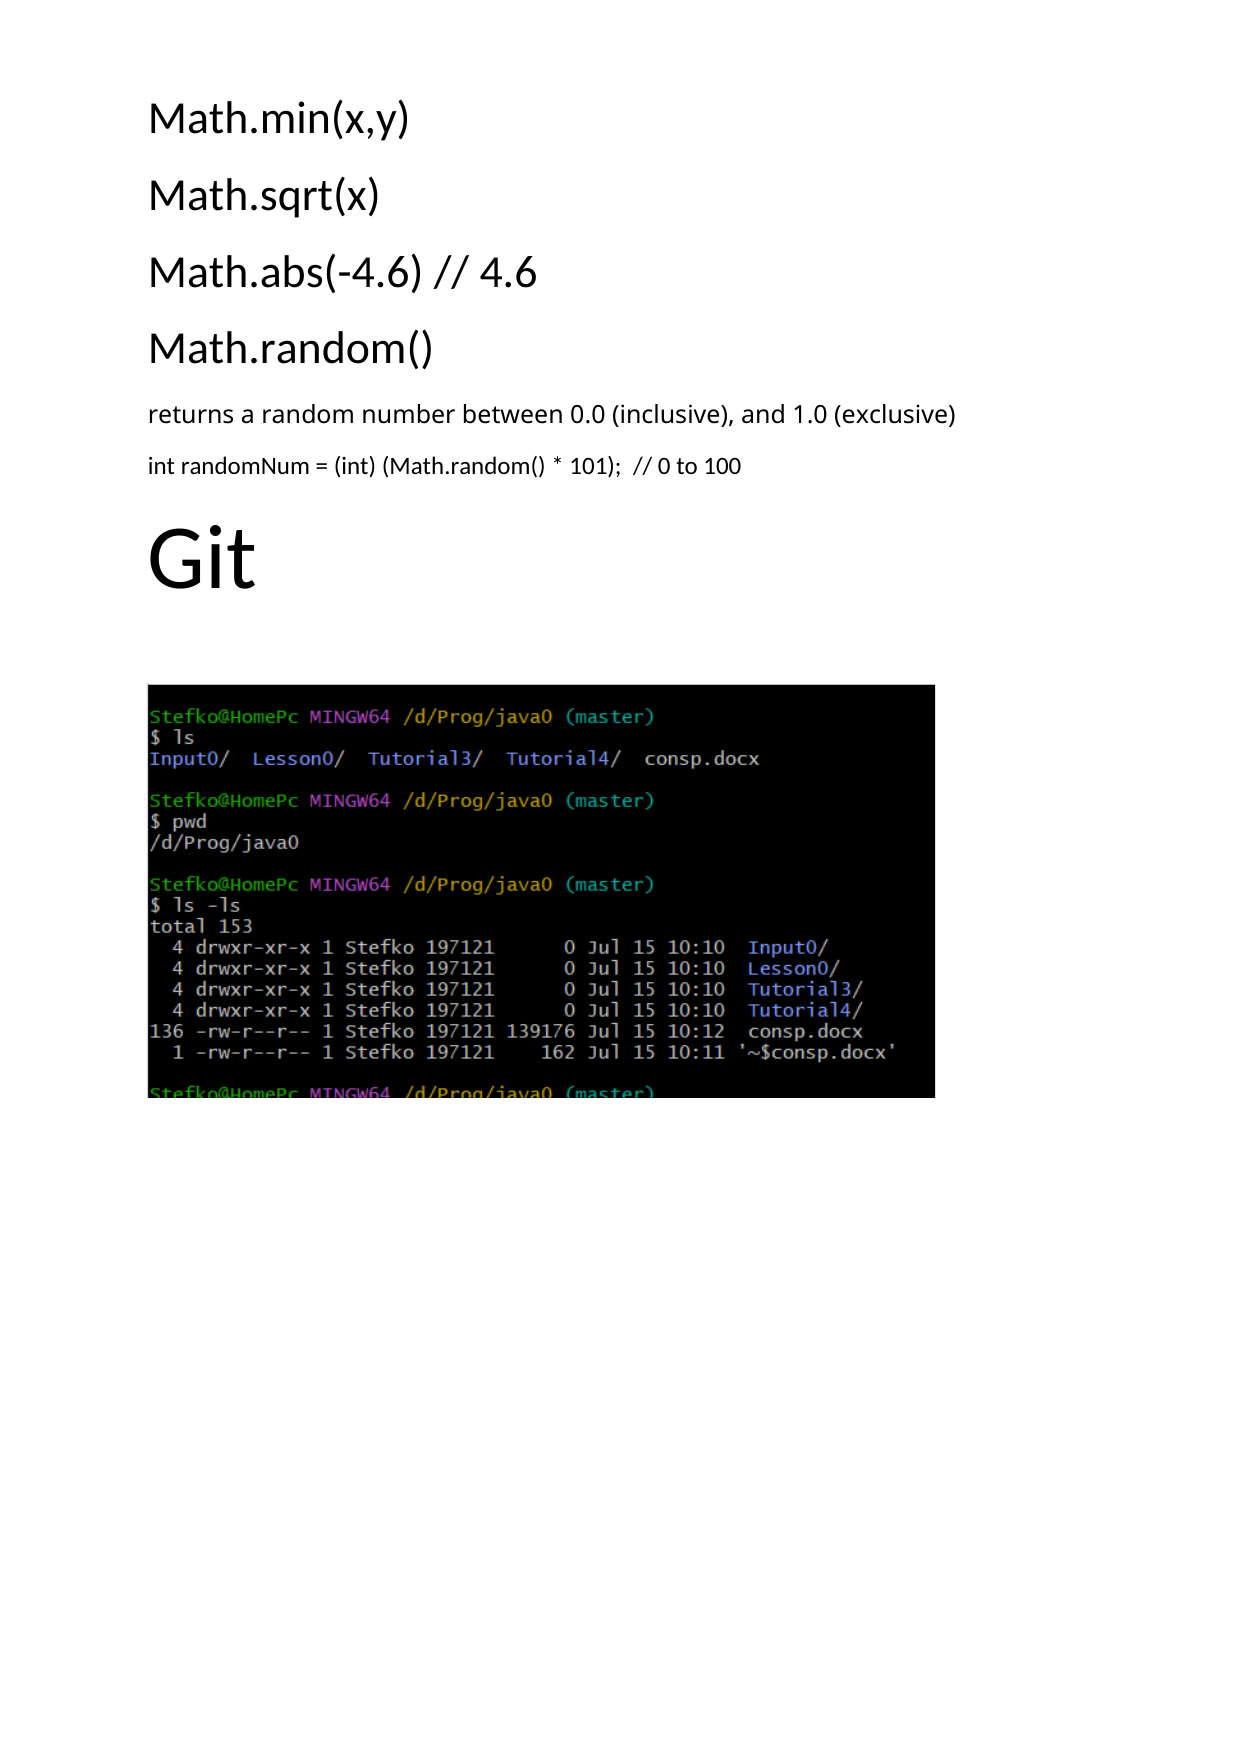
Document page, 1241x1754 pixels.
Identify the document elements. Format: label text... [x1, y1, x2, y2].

text Math.abs(-4.6) // 4.6 [148, 242, 1152, 298]
text Git [148, 499, 1152, 611]
text int randomNum = (int) (Math.random() * 101); // 0 to 100 [148, 450, 1152, 480]
picture [147, 683, 935, 1098]
text Math.sqrt(x) [148, 166, 1152, 221]
text Math.random() [148, 319, 1152, 375]
text returns a random number between 0.0 (inclusive), and 1.0 (exclusive) [148, 396, 1152, 431]
text Math.min(x,y) [148, 88, 1152, 144]
